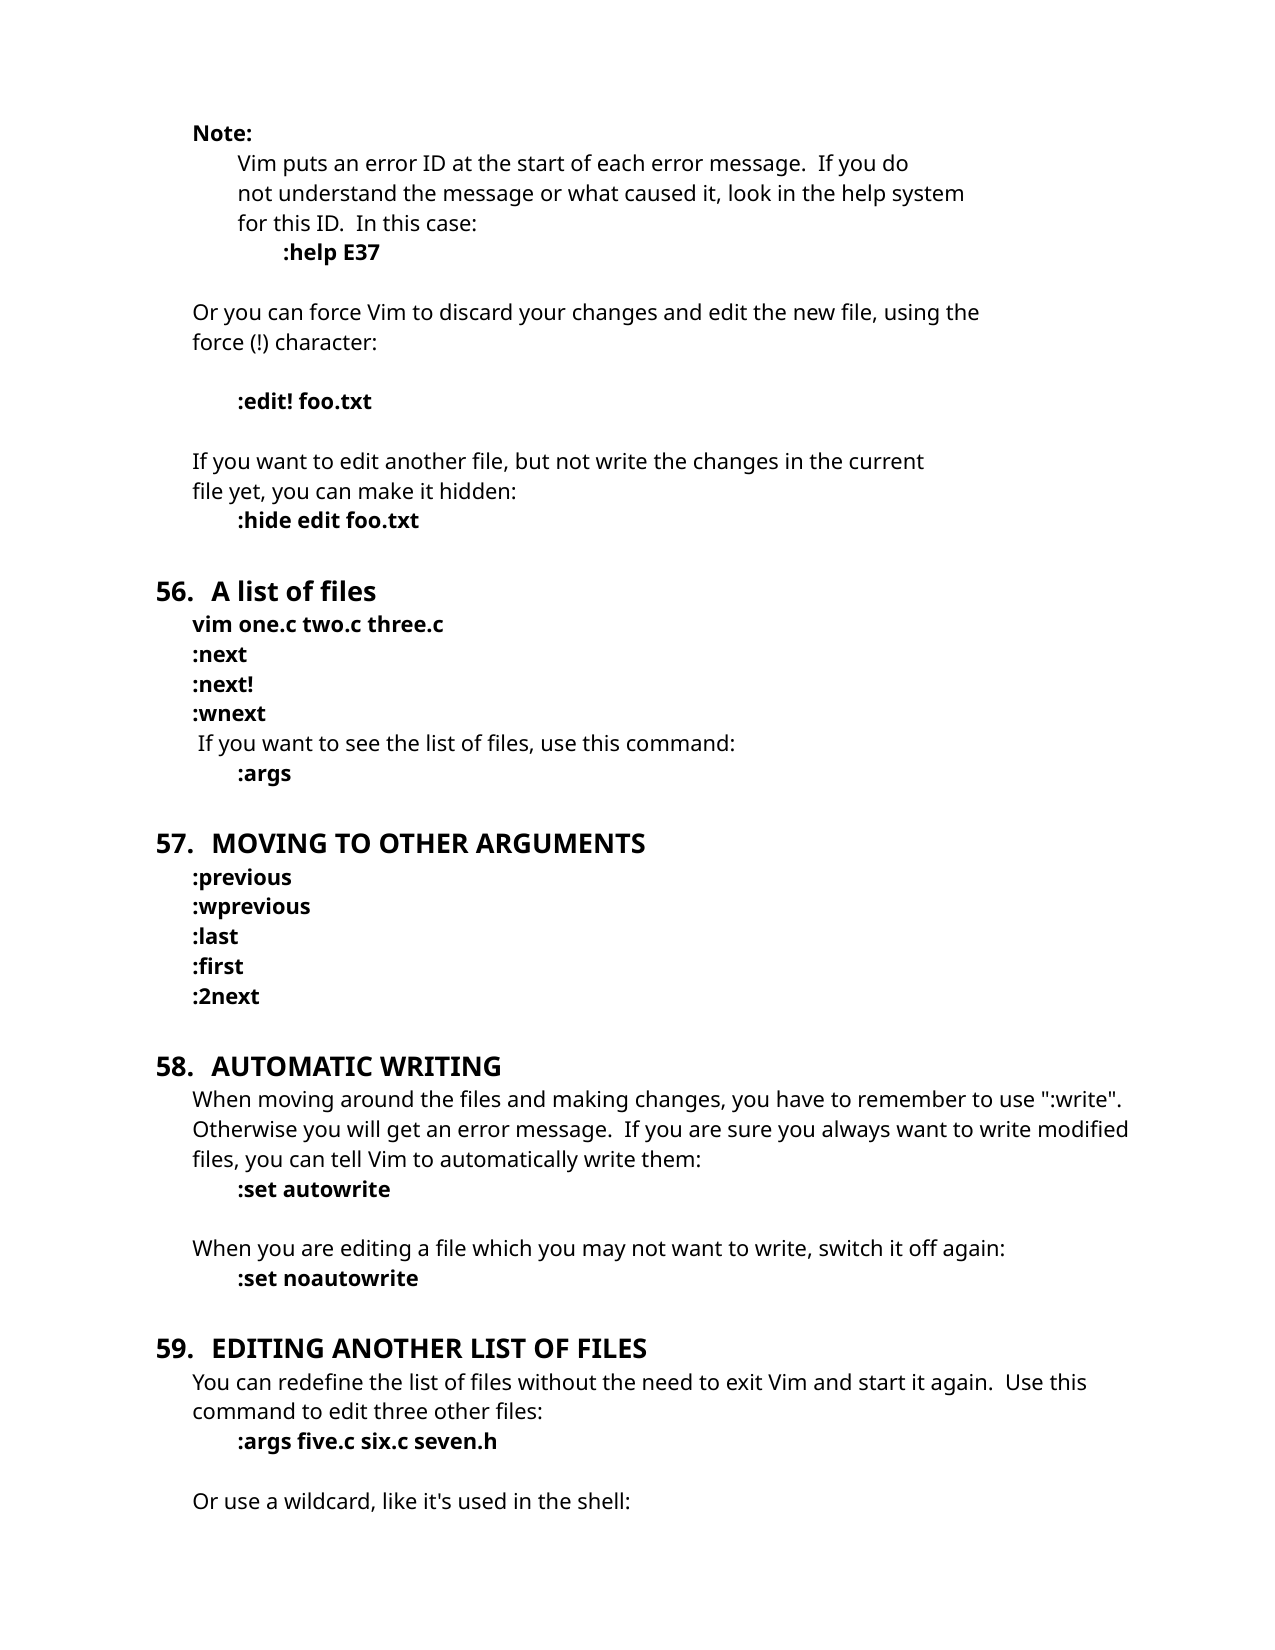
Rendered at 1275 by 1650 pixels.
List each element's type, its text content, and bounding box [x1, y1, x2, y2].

list :set noautowrite [192, 1263, 1157, 1293]
list Note: [192, 118, 1157, 148]
list :wprevious [192, 891, 1157, 921]
list :edit! foo.txt [192, 386, 1157, 416]
list When moving around the files and making changes, you have to remember to use ":write". Otherwise you will get an error message. If you are sure you always want to write modified files, you can tell Vim to automatically write them: [192, 1084, 1157, 1173]
text vim one.c two.c three.c [192, 609, 1157, 639]
list When you are editing a file which you may not want to write, switch it off again: [192, 1233, 1157, 1263]
list :2next [192, 981, 1157, 1010]
text :wnext [192, 698, 1157, 728]
list If you want to edit another file, but not write the changes in the current [192, 446, 1157, 476]
list Or you can force Vim to discard your changes and edit the new file, using the [192, 297, 1157, 327]
list not understand the message or what caused it, look in the help system [192, 178, 1157, 207]
list If you want to see the list of files, use this command: [192, 728, 1157, 758]
list You can redefine the list of files without the need to exit Vim and start it again. Use this command to edit three other files: [192, 1366, 1157, 1426]
list :last [192, 921, 1157, 951]
list A list of files [156, 572, 1157, 609]
list AUTOMATIC WRITING [156, 1047, 1157, 1084]
list file yet, you can make it hidden: [192, 476, 1157, 505]
text :next! [192, 668, 1157, 698]
list force (!) character: [192, 327, 1157, 356]
list for this ID. In this case: [192, 207, 1157, 237]
list Vim puts an error ID at the start of each error message. If you do [192, 148, 1157, 178]
list :previous [192, 861, 1157, 891]
list :set autowrite [192, 1173, 1157, 1203]
list EDITING ANOTHER LIST OF FILES [156, 1329, 1157, 1366]
list Or use a wildcard, like it's used in the shell: [192, 1486, 1157, 1515]
text :next [192, 639, 1157, 668]
list MOVING TO OTHER ARGUMENTS [156, 824, 1157, 861]
list :help E37 [192, 237, 1157, 267]
list :hide edit foo.txt [192, 505, 1157, 535]
list :first [192, 951, 1157, 981]
list :args five.c six.c seven.h [192, 1426, 1157, 1456]
text :args [192, 758, 1157, 788]
